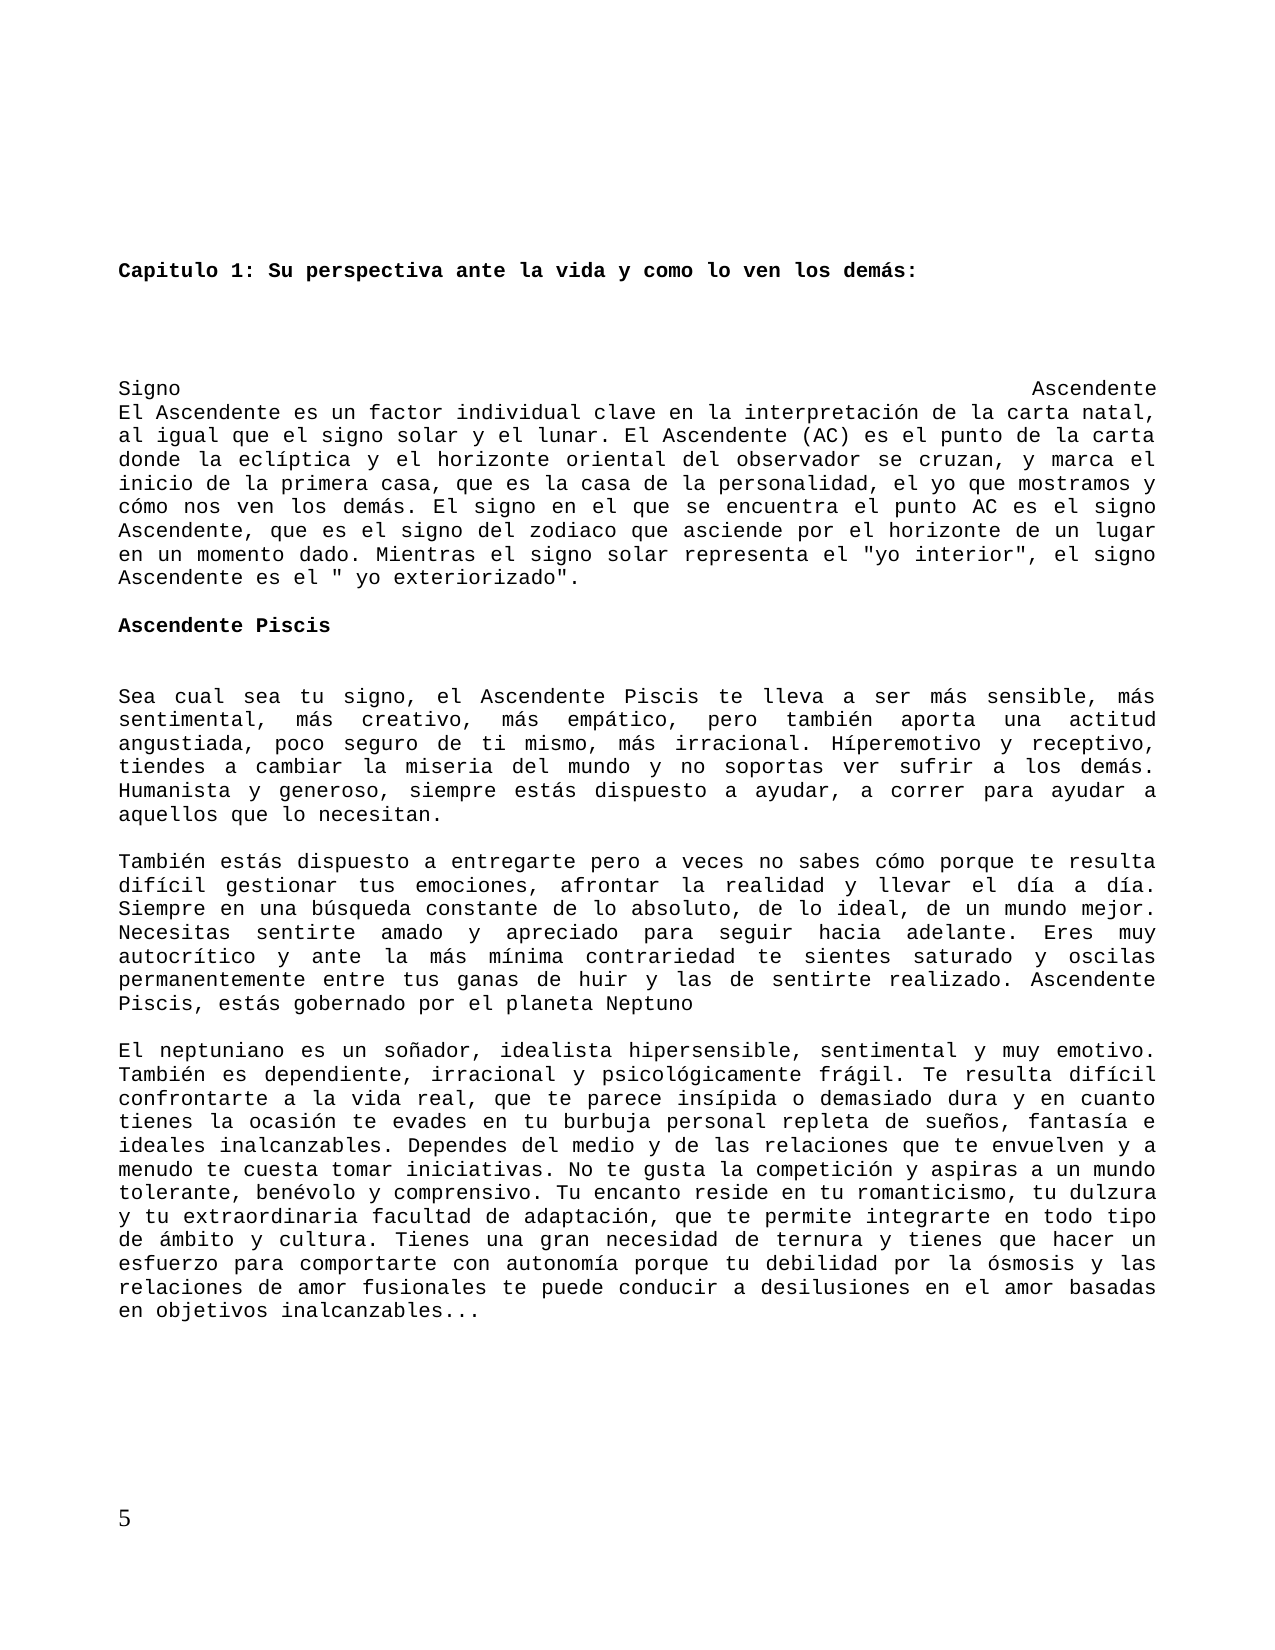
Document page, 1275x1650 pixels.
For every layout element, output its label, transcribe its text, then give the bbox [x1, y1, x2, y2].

text Signo Ascendente El Ascendente es un factor individual clave en la interpretación de la carta natal, al igual que el signo solar y el lunar. El Ascendente (AC) es el punto de la carta donde la eclíptica y el horizonte oriental del observador se cruzan, y marca el inicio de la primera casa, que es la casa de la personalidad, el yo que mostramos y cómo nos ven los demás. El signo en el que se encuentra el punto AC es el signo Ascendente, que es el signo del zodiaco que asciende por el horizonte de un lugar en un momento dado. Mientras el signo solar representa el "yo interior", el signo Ascendente es el " yo exteriorizado". [118, 378, 1157, 591]
text Sea cual sea tu signo, el Ascendente Piscis te lleva a ser más sensible, más sentimental, más creativo, más empático, pero también aporta una actitud angustiada, poco seguro de ti mismo, más irracional. Híperemotivo y receptivo, tiendes a cambiar la miseria del mundo y no soportas ver sufrir a los demás. Humanista y generoso, siempre estás dispuesto a ayudar, a correr para ayudar a aquellos que lo necesitan. [118, 686, 1157, 827]
text Capitulo 1: Su perspectiva ante la vida y como lo ven los demás: [118, 260, 1157, 284]
text Ascendente Piscis [118, 615, 1157, 638]
text También estás dispuesto a entregarte pero a veces no sabes cómo porque te resulta difícil gestionar tus emociones, afrontar la realidad y llevar el día a día. Siempre en una búsqueda constante de lo absoluto, de lo ideal, de un mundo mejor. Necesitas sentirte amado y apreciado para seguir hacia adelante. Eres muy autocrítico y ante la más mínima contrariedad te sientes saturado y oscilas permanentemente entre tus ganas de huir y las de sentirte realizado. Ascendente Piscis, estás gobernado por el planeta Neptuno [118, 851, 1157, 1017]
text El neptuniano es un soñador, idealista hipersensible, sentimental y muy emotivo. También es dependiente, irracional y psicológicamente frágil. Te resulta difícil confrontarte a la vida real, que te parece insípida o demasiado dura y en cuanto tienes la ocasión te evades en tu burbuja personal repleta de sueños, fantasía e ideales inalcanzables. Dependes del medio y de las relaciones que te envuelven y a menudo te cuesta tomar iniciativas. No te gusta la competición y aspiras a un mundo tolerante, benévolo y comprensivo. Tu encanto reside en tu romanticismo, tu dulzura y tu extraordinaria facultad de adaptación, que te permite integrarte en todo tipo de ámbito y cultura. Tienes una gran necesidad de ternura y tienes que hacer un esfuerzo para comportarte con autonomía porque tu debilidad por la ósmosis y las relaciones de amor fusionales te puede conducir a desilusiones en el amor basadas en objetivos inalcanzables... [118, 1040, 1157, 1324]
